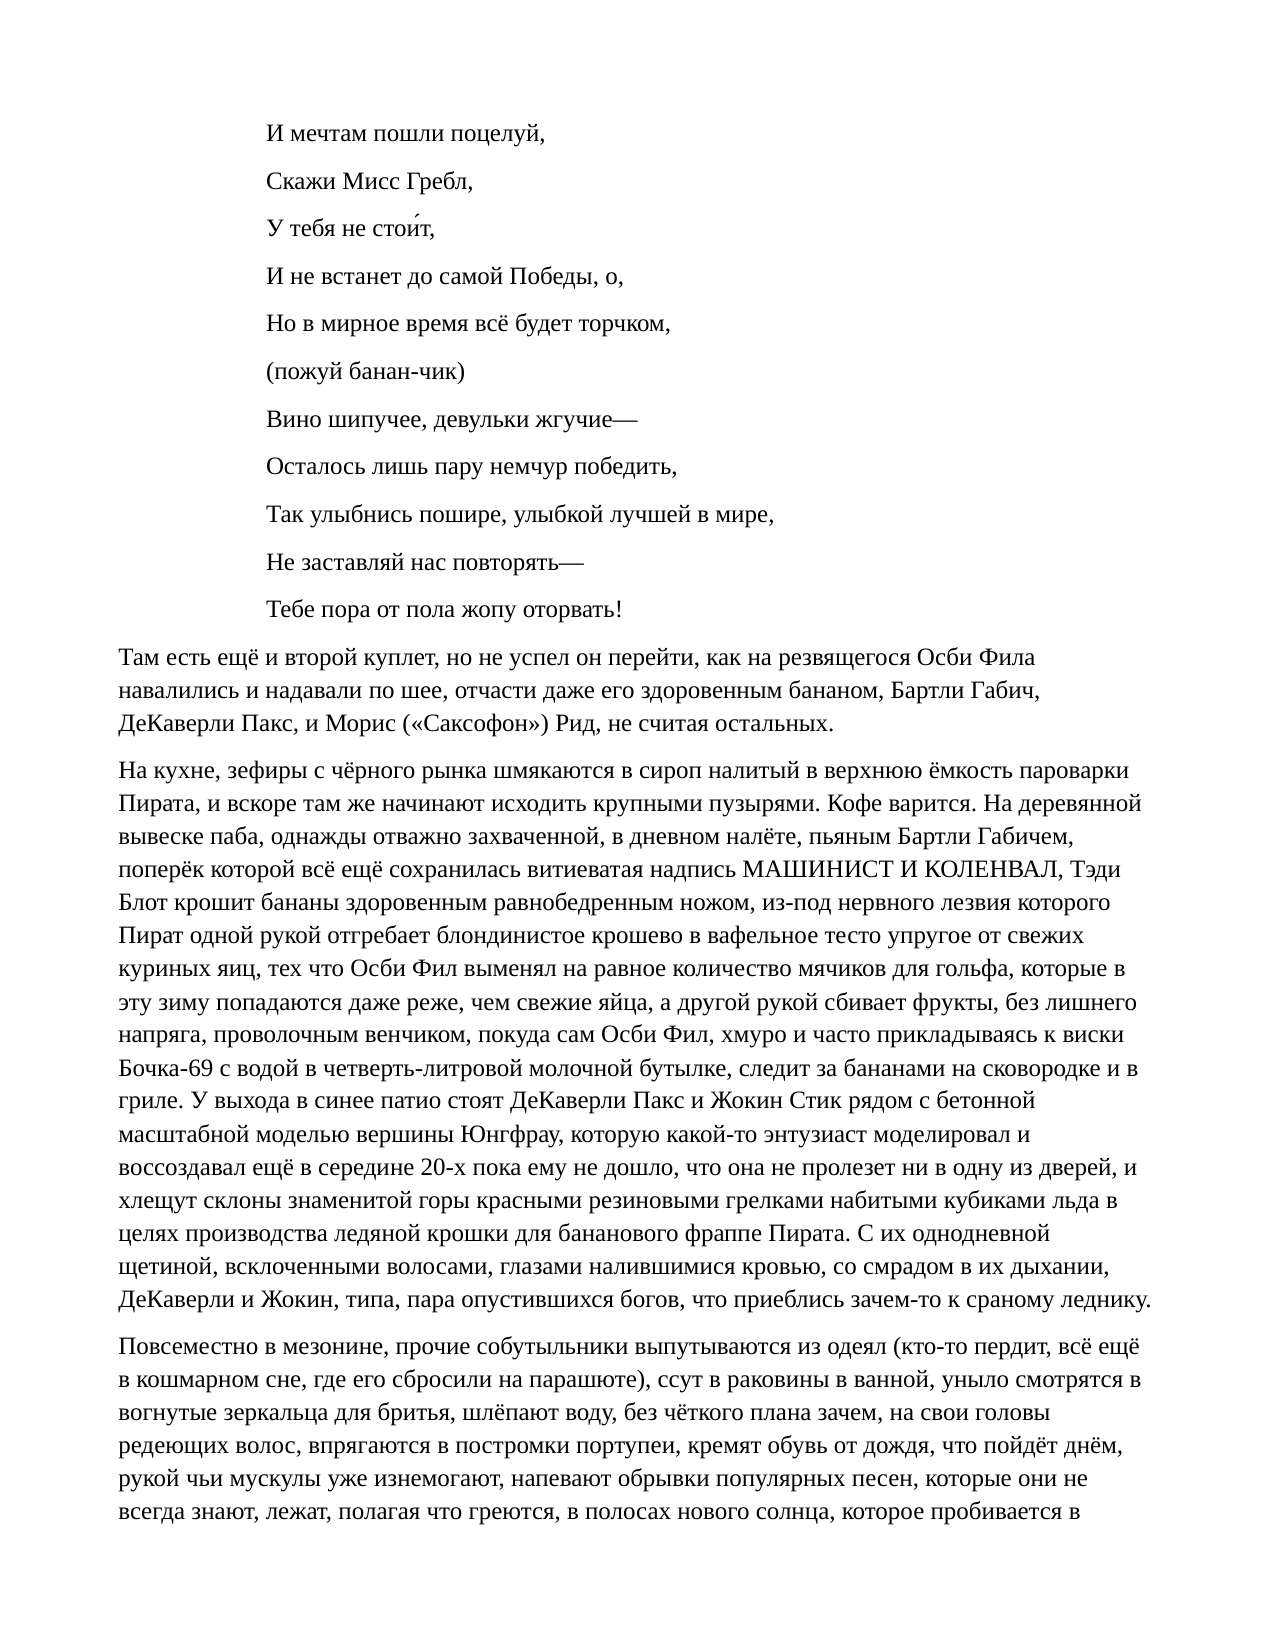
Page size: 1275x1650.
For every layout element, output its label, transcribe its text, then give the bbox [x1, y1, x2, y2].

text У тебя не стои́т, [266, 213, 1157, 242]
text Осталось лишь пару немчур победить, [266, 451, 1157, 480]
text (пожуй банан-чик) [266, 356, 1157, 385]
text И не встанет до самой Победы, о, [266, 261, 1157, 290]
text Повсеместно в мезонине, прочие собутыльники выпутываются из одеял (кто-то пердит, всё ещё в кошмарном сне, где его сбросили на парашюте), ссут в раковины в ванной, уныло смотрятся в вогнутые зеркальца для бритья, шлёпают воду, без чёткого плана зачем, на свои головы редеющих волос, впрягаются в постромки портупеи, кремят обувь от дождя, что пойдёт днём, рукой чьи мускулы уже изнемогают, напевают обрывки популярных песен, которые они не всегда знают, лежат, полагая что греются, в полосах нового солнца, которое пробивается в [118, 1331, 1157, 1525]
text Вино шипучее, девульки жгучие— [266, 404, 1157, 432]
text Скажи Мисс Гребл, [266, 166, 1157, 194]
text Не заставляй нас повторять— [266, 547, 1157, 575]
text Так улыбнись пошире, улыбкой лучшей в мире, [266, 499, 1157, 528]
text Но в мирное время всё будет торчком, [266, 308, 1157, 337]
text Там есть ещё и второй куплет, но не успел он перейти, как на резвящегося Осби Фила навалились и надавали по шее, отчасти даже его здоровенным бананом, Бартли Габич, ДеКаверли Пакс, и Морис («Саксофон») Рид, не считая остальных. [118, 642, 1157, 737]
text Тебе пора от пола жопу оторвать! [266, 594, 1157, 623]
text И мечтам пошли поцелуй, [266, 118, 1157, 147]
text На кухне, зефиры с чёрного рынка шмякаются в сироп налитый в верхнюю ёмкость пароварки Пирата, и вскоре там же начинают исходить крупными пузырями. Кофе варится. На деревянной вывеске паба, однажды отважно захваченной, в дневном налёте, пьяным Бартли Габичем, поперёк которой всё ещё сохранилась витиеватая надпись МАШИНИСТ И КОЛЕНВАЛ, Тэди Блот крошит бананы здоровенным равнобедренным ножом, из-под нервного лезвия которого Пират одной рукой отгребает блондинистое крошево в вафельное тесто упругое от свежих куриных яиц, тех что Осби Фил выменял на равное количество мячиков для гольфа, которые в эту зиму попадаются даже реже, чем свежие яйца, а другой рукой сбивает фрукты, без лишнего напряга, проволочным венчиком, покуда сам Осби Фил, хмуро и часто прикладываясь к виски Бочка-69 с водой в четверть-литровой молочной бутылке, следит за бананами на сковородке и в гриле. У выхода в синее патио стоят ДеКаверли Пакс и Жокин Стик рядом с бетонной масштабной моделью вершины Юнгфрау, которую какой-то энтузиаст моделировал и воссоздавал ещё в середине 20-х пока ему не дошло, что она не пролезет ни в одну из дверей, и хлещут склоны знаменитой горы красными резиновыми грелками набитыми кубиками льда в целях производства ледяной крошки для бананового фраппе Пирата. С их однодневной щетиной, всклоченными волосами, глазами налившимися кровью, со смрадом в их дыхании, ДеКаверли и Жокин, типа, пара опустившихся богов, что приеблись зачем-то к сраному леднику. [118, 755, 1157, 1312]
